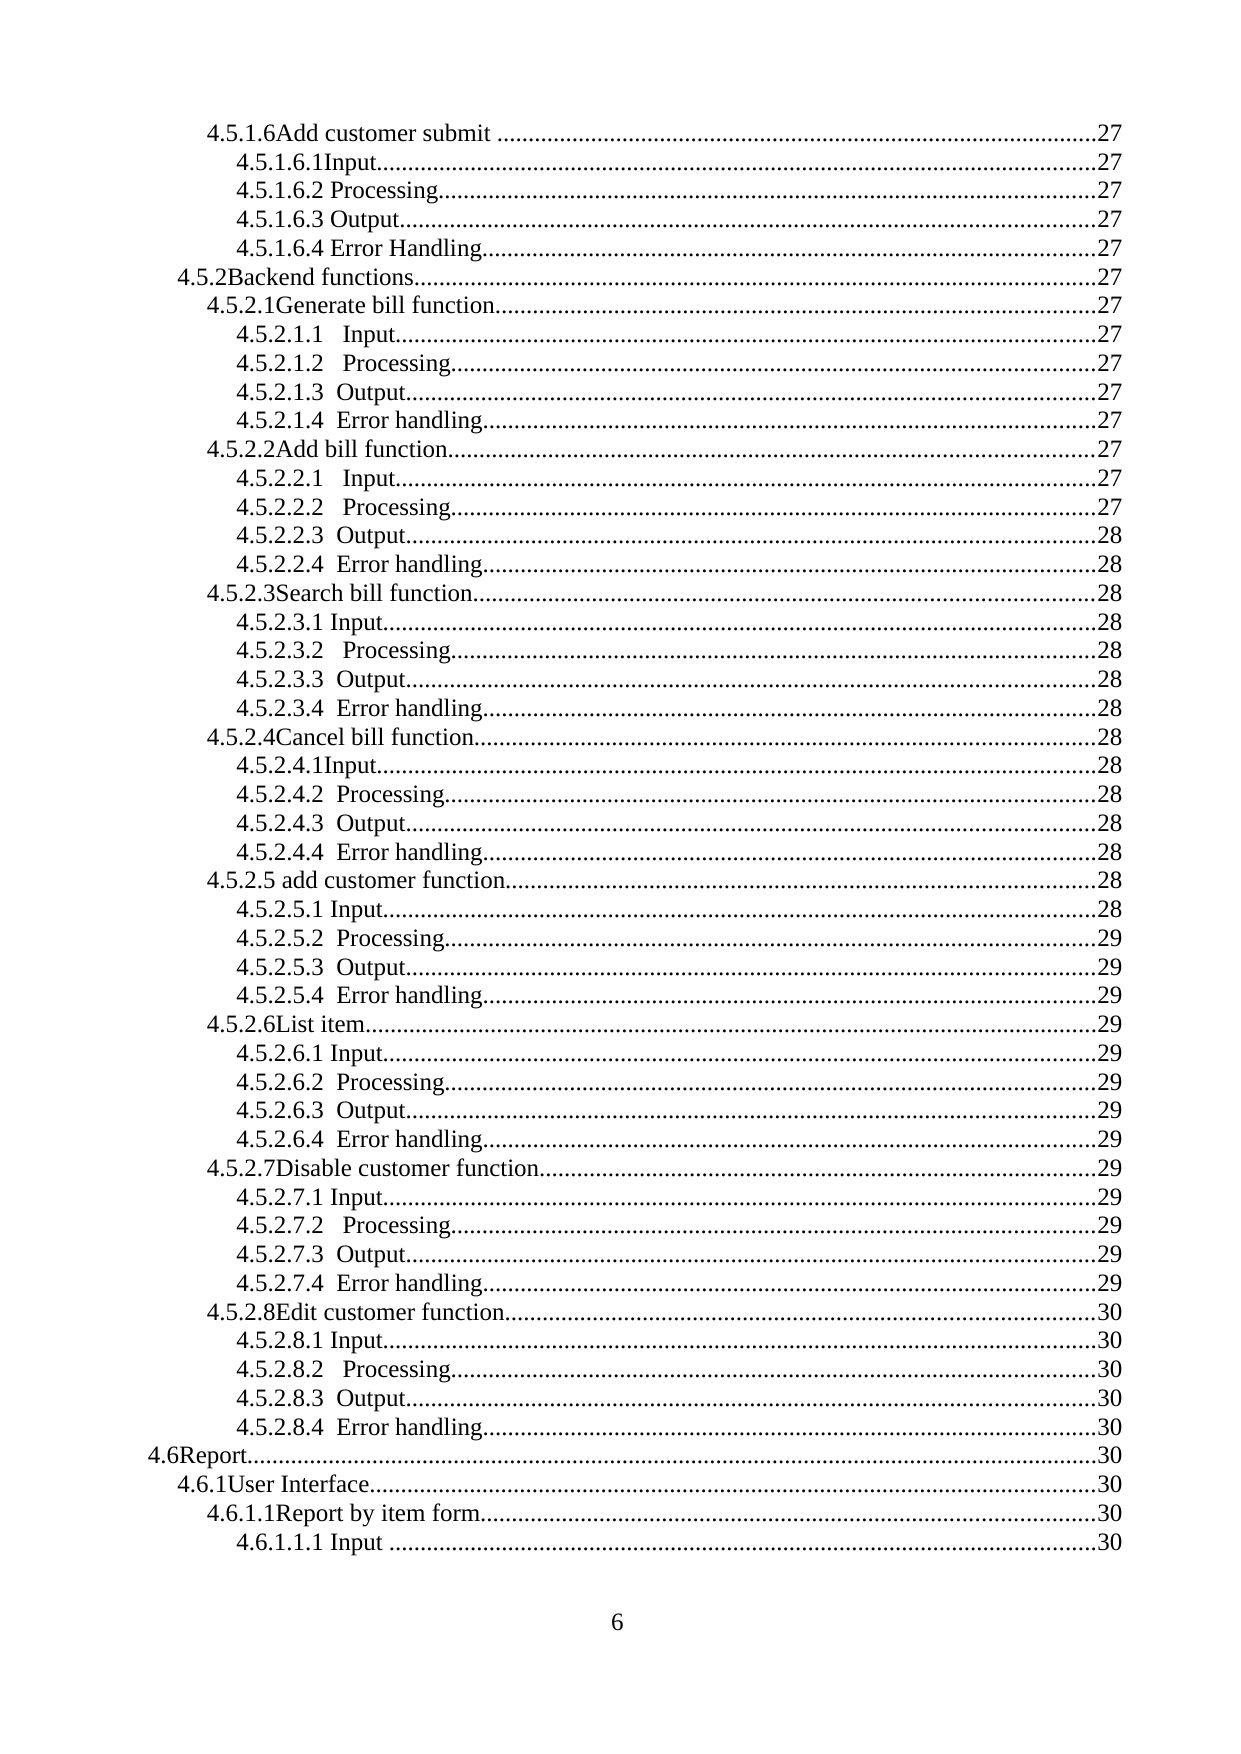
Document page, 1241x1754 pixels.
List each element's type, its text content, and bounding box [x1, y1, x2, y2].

text 4.5.2.5 add customer function 28 [207, 866, 1122, 894]
text 4.5.2.7Disable customer function 29 [207, 1153, 1122, 1182]
text 4.5.2.1Generate bill function 27 [207, 291, 1122, 319]
text 4.5.2.3.4 Error handling 28 [236, 693, 1122, 722]
text 4.5.2.2.3 Output 28 [236, 521, 1122, 549]
text 4.5.2.2Add bill function 27 [207, 434, 1122, 463]
text 4.5.2.4.4 Error handling 28 [236, 837, 1122, 866]
text 4.5.2.1.3 Output 27 [236, 377, 1122, 406]
text 4.5.2.7.1 Input 29 [236, 1182, 1122, 1211]
text 4.6.1User Interface 30 [177, 1469, 1122, 1498]
text 4.5.2.5.1 Input 28 [236, 894, 1122, 923]
text 4.5.2.5.4 Error handling 29 [236, 981, 1122, 1009]
text 4.5.2.6.3 Output 29 [236, 1096, 1122, 1124]
text 4.5.2.4.2 Processing 28 [236, 779, 1122, 808]
text 4.5.1.6.2 Processing 27 [236, 176, 1122, 204]
text 4.5.2.2.2 Processing 27 [236, 492, 1122, 521]
text 4.5.2.8.4 Error handling 30 [236, 1412, 1122, 1441]
text 4.5.2.5.3 Output 29 [236, 952, 1122, 981]
text 4.5.2.4Cancel bill function 28 [207, 722, 1122, 751]
text 4.5.2.8.3 Output 30 [236, 1383, 1122, 1412]
text 4.5.2.3Search bill function 28 [207, 578, 1122, 607]
text 4.5.2.2.1 Input 27 [236, 463, 1122, 492]
text 4.6.1.1Report by item form 30 [207, 1498, 1122, 1527]
text 4.5.2.2.4 Error handling 28 [236, 549, 1122, 578]
text 4.5.2.3.2 Processing 28 [236, 636, 1122, 664]
text 4.5.2.6.4 Error handling 29 [236, 1124, 1122, 1153]
text 4.5.2.1.1 Input 27 [236, 319, 1122, 348]
text 4.5.2.7.2 Processing 29 [236, 1211, 1122, 1239]
text 4.5.2.4.1Input 28 [236, 751, 1122, 779]
text 4.5.2.5.2 Processing 29 [236, 923, 1122, 952]
text 4.5.2.6.1 Input 29 [236, 1038, 1122, 1067]
text 4.5.1.6.4 Error Handling 27 [236, 233, 1122, 262]
text 4.6.1.1.1 Input 30 [236, 1527, 1122, 1556]
text 4.5.2.8.2 Processing 30 [236, 1354, 1122, 1383]
text 4.5.2Backend functions 27 [177, 262, 1122, 291]
text 4.5.2.7.4 Error handling 29 [236, 1268, 1122, 1297]
text 4.5.1.6.1Input 27 [236, 147, 1122, 176]
text 4.5.2.6List item 29 [207, 1009, 1122, 1038]
text 4.5.2.3.3 Output 28 [236, 664, 1122, 693]
text 4.5.2.1.2 Processing 27 [236, 348, 1122, 377]
text 4.5.2.1.4 Error handling 27 [236, 406, 1122, 434]
text 4.6Report 30 [148, 1441, 1122, 1469]
text 4.5.2.4.3 Output 28 [236, 808, 1122, 837]
text 4.5.1.6.3 Output 27 [236, 204, 1122, 233]
text 4.5.2.6.2 Processing 29 [236, 1067, 1122, 1096]
text 4.5.1.6Add customer submit 27 [207, 118, 1122, 147]
text 4.5.2.8Edit customer function 30 [207, 1297, 1122, 1326]
text 4.5.2.3.1 Input 28 [236, 607, 1122, 636]
text 4.5.2.7.3 Output 29 [236, 1239, 1122, 1268]
text 4.5.2.8.1 Input 30 [236, 1326, 1122, 1354]
